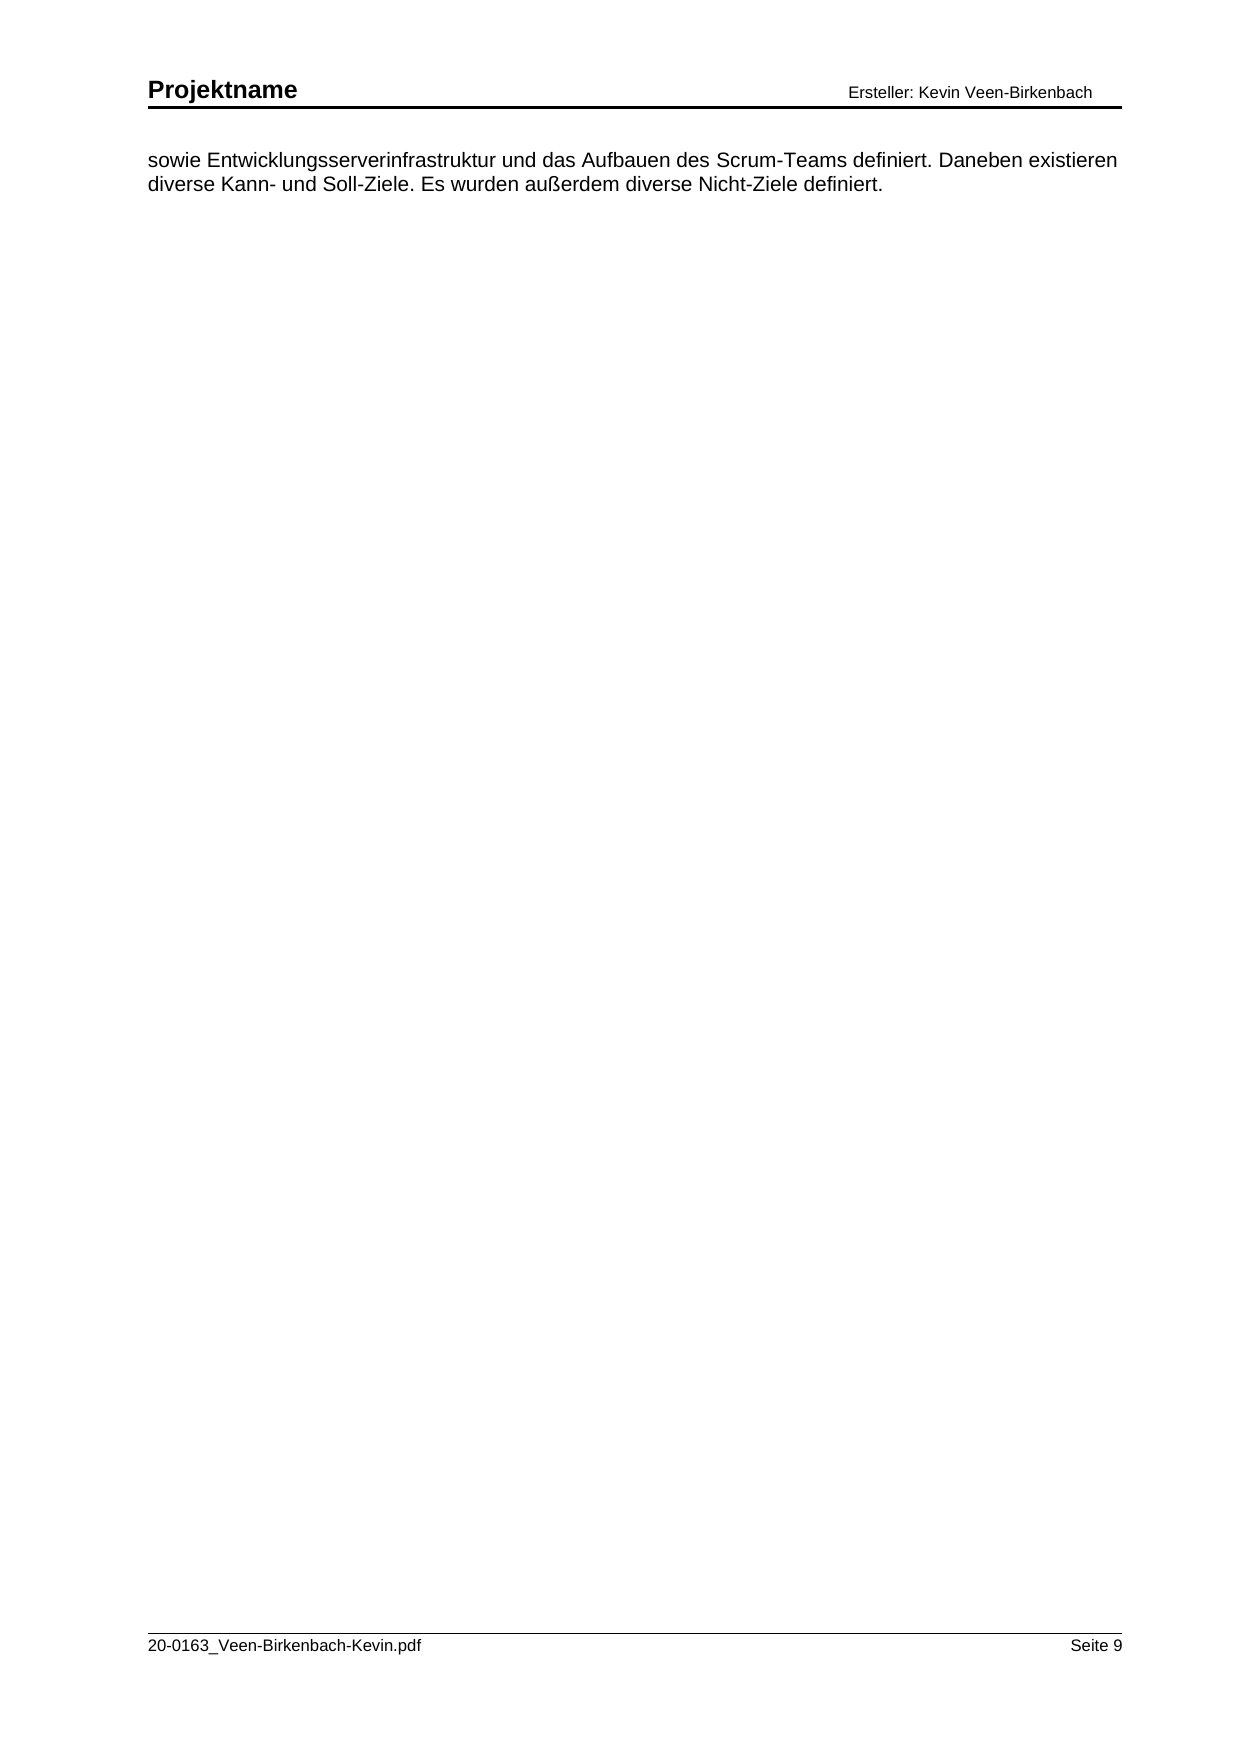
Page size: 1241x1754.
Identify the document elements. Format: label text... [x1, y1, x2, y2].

text sowie Entwicklungsserverinfrastruktur und das Aufbauen des Scrum-Teams definiert. Daneben existieren diverse Kann- und Soll-Ziele. Es wurden außerdem diverse Nicht-Ziele definiert. [148, 148, 1122, 196]
